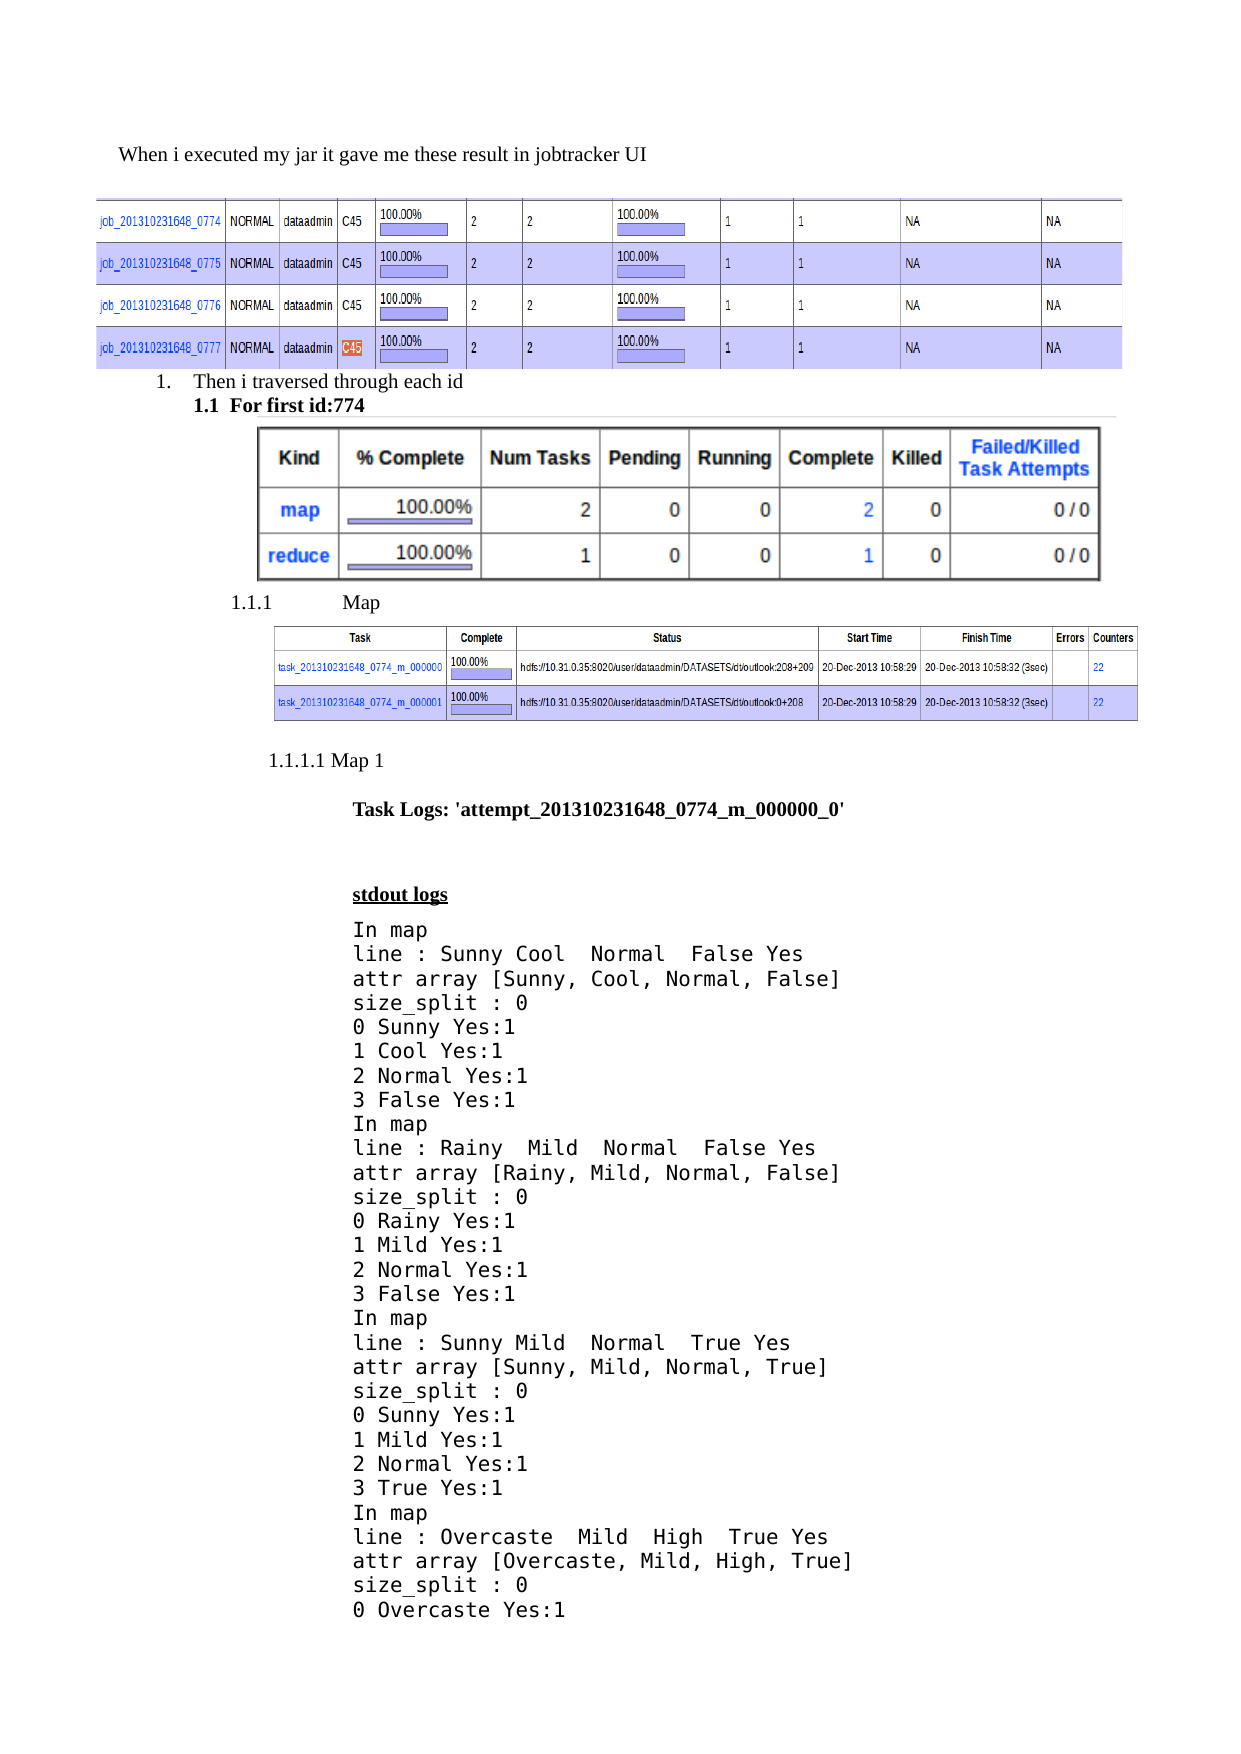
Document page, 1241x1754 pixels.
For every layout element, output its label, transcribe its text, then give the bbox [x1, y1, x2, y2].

text size_split : 0 [352, 1185, 1122, 1209]
text attr array [Overcaste, Mild, High, True] [352, 1549, 1122, 1573]
text In map [352, 918, 1122, 942]
text size_split : 0 [352, 1573, 1122, 1598]
text 1 Mild Yes:1 [352, 1428, 1122, 1452]
text 1 Mild Yes:1 [352, 1233, 1122, 1258]
text In map [352, 1112, 1122, 1136]
text 0 Sunny Yes:1 [352, 1403, 1122, 1428]
list 1.1 For first id:774 [156, 393, 1122, 417]
text line : Rainy Mild Normal False Yes [352, 1136, 1122, 1161]
picture [96, 198, 1123, 369]
list Map [231, 417, 1122, 614]
text 2 Normal Yes:1 [352, 1064, 1122, 1088]
picture [258, 614, 1157, 724]
text 0 Sunny Yes:1 [352, 1015, 1122, 1039]
picture [257, 416, 1117, 591]
text attr array [Rainy, Mild, Normal, False] [352, 1161, 1122, 1185]
text size_split : 0 [352, 991, 1122, 1015]
list Then i traversed through each id [156, 369, 1122, 393]
text When i executed my jar it gave me these result in jobtracker UI [118, 142, 1122, 166]
text In map [352, 1501, 1122, 1525]
list 1.1.1.1 Map 1 [231, 748, 1122, 772]
text size_split : 0 [352, 1379, 1122, 1403]
text attr array [Sunny, Cool, Normal, False] [352, 967, 1122, 991]
text 3 False Yes:1 [352, 1088, 1122, 1112]
text 0 Overcaste Yes:1 [352, 1598, 1122, 1622]
list [156, 190, 1122, 198]
text In map [352, 1306, 1122, 1331]
subtitle Task Logs: 'attempt_201310231648_0774_m_000000_0' [352, 797, 1122, 821]
text 2 Normal Yes:1 [352, 1452, 1122, 1476]
text attr array [Sunny, Mild, Normal, True] [352, 1355, 1122, 1379]
text line : Sunny Mild Normal True Yes [352, 1331, 1122, 1355]
text 2 Normal Yes:1 [352, 1258, 1122, 1282]
text 0 Rainy Yes:1 [352, 1209, 1122, 1233]
text 1 Cool Yes:1 [352, 1039, 1122, 1064]
text stdout logs [352, 833, 1122, 906]
text line : Overcaste Mild High True Yes [352, 1525, 1122, 1549]
text 3 True Yes:1 [352, 1476, 1122, 1501]
text line : Sunny Cool Normal False Yes [352, 942, 1122, 967]
text 3 False Yes:1 [352, 1282, 1122, 1306]
